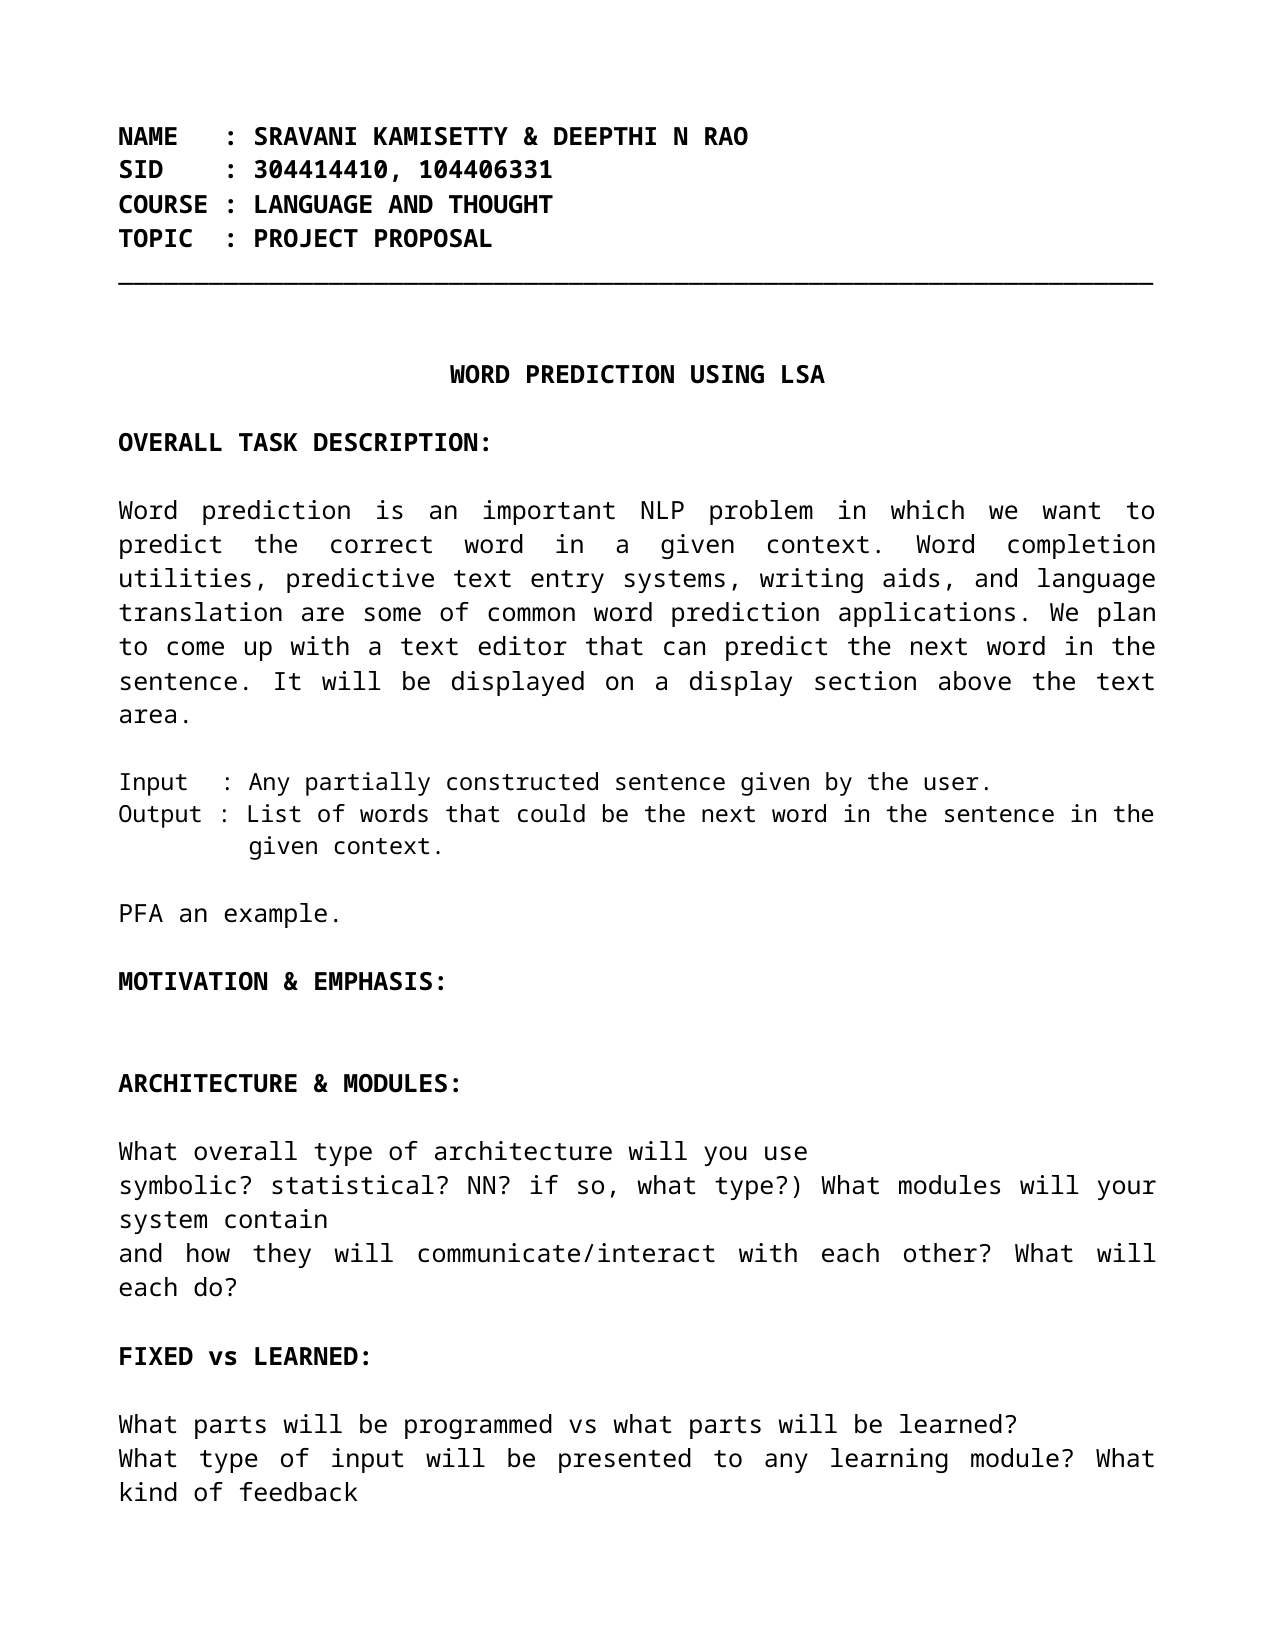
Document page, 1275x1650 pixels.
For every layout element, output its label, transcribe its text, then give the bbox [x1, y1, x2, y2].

text SID : 304414410, 104406331 [118, 152, 1157, 186]
text TOPIC : PROJECT PROPOSAL [118, 220, 1157, 254]
text and how they will communicate/interact with each other? What will each do? [118, 1236, 1157, 1304]
text Input : Any partially constructed sentence given by the user. [118, 765, 1157, 797]
text Word prediction is an important NLP problem in which we want to predict the correct word in a given context. Word completion utilities, predictive text entry systems, writing aids, and language translation are some of common word prediction applications. We plan to come up with a text editor that can predict the next word in the sentence. It will be displayed on a display section above the text area. [118, 493, 1157, 731]
text PFA an example. [118, 895, 1157, 929]
text MOTIVATION & EMPHASIS: [118, 963, 1157, 997]
text Output : List of words that could be the next word in the sentence in the given context. [118, 797, 1157, 861]
text What parts will be programmed vs what parts will be learned? [118, 1406, 1157, 1440]
text FIXED vs LEARNED: [118, 1338, 1157, 1372]
text OVERALL TASK DESCRIPTION: [118, 425, 1157, 459]
text NAME : SRAVANI KAMISETTY & DEEPTHI N RAO [118, 118, 1157, 152]
text _____________________________________________________________________ [118, 254, 1157, 288]
text COURSE : LANGUAGE AND THOUGHT [118, 186, 1157, 220]
text ARCHITECTURE & MODULES: [118, 1066, 1157, 1100]
text symbolic? statistical? NN? if so, what type?) What modules will your system contain [118, 1168, 1157, 1236]
text WORD PREDICTION USING LSA [118, 357, 1157, 391]
text What overall type of architecture will you use [118, 1134, 1157, 1168]
text What type of input will be presented to any learning module? What kind of feedback [118, 1440, 1157, 1508]
